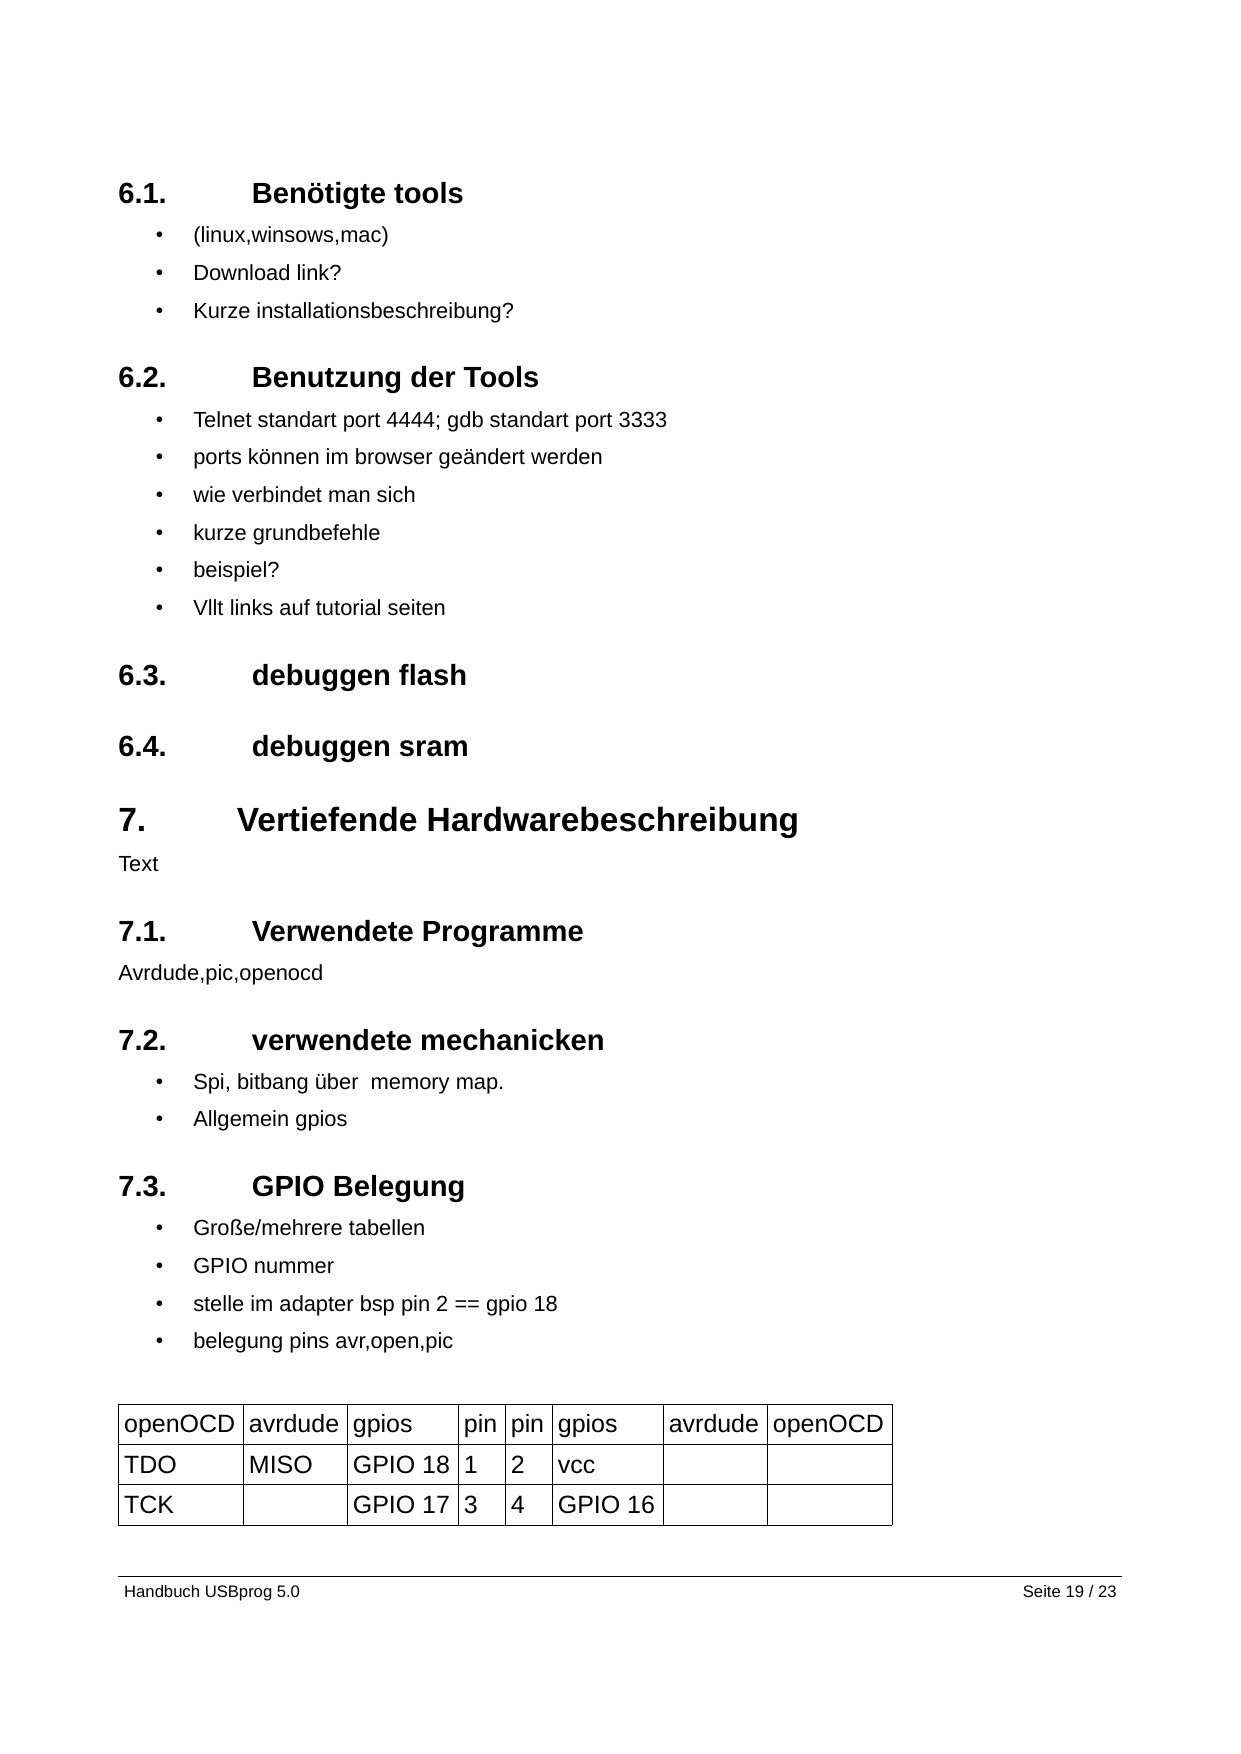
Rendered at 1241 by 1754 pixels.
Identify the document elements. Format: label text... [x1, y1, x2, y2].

list beispiel? [156, 557, 1122, 583]
list stelle im adapter bsp pin 2 == gpio 18 [156, 1290, 1122, 1316]
list Kurze installationsbeschreibung? [156, 298, 1122, 323]
table_header pin [506, 1405, 552, 1444]
table_header avrdude [664, 1405, 767, 1444]
list ports können im browser geändert werden [156, 444, 1122, 469]
table_cell GPIO 16 [553, 1485, 663, 1524]
list Download link? [156, 260, 1122, 285]
table_header gpios [348, 1405, 458, 1444]
table_cell 3 [459, 1485, 505, 1524]
table_cell TDO [119, 1445, 243, 1484]
table_header openOCD [119, 1405, 243, 1444]
subtitle Benötigte tools [118, 176, 1122, 210]
list (linux,winsows,mac) [156, 222, 1122, 248]
subtitle Verwendete Programme [118, 914, 1122, 947]
table_header avrdude [244, 1405, 347, 1444]
table_cell vcc [553, 1445, 663, 1484]
table_header openOCD [768, 1405, 892, 1444]
text Avrdude,pic,openocd [118, 960, 1122, 985]
table_cell [664, 1445, 767, 1484]
subtitle GPIO Belegung [118, 1169, 1122, 1202]
text Text [118, 851, 1122, 876]
subtitle verwendete mechanicken [118, 1022, 1122, 1056]
list GPIO nummer [156, 1253, 1122, 1278]
list Vllt links auf tutorial seiten [156, 595, 1122, 620]
table_header pin [459, 1405, 505, 1444]
table_cell [768, 1445, 892, 1484]
table_cell GPIO 18 [348, 1445, 458, 1484]
subtitle debuggen sram [118, 729, 1122, 762]
table_cell [768, 1485, 892, 1524]
table_cell GPIO 17 [348, 1485, 458, 1524]
table_cell MISO [244, 1445, 347, 1484]
list Telnet standart port 4444; gdb standart port 3333 [156, 407, 1122, 432]
table_cell [244, 1485, 347, 1524]
list Allgemein gpios [156, 1106, 1122, 1131]
subtitle debuggen flash [118, 658, 1122, 691]
subtitle Benutzung der Tools [118, 361, 1122, 394]
table_cell 4 [506, 1485, 552, 1524]
list belegung pins avr,open,pic [156, 1328, 1122, 1353]
subtitle Vertiefende Hardwarebeschreibung [118, 800, 1122, 838]
table_header gpios [553, 1405, 663, 1444]
table_cell 1 [459, 1445, 505, 1484]
list Spi, bitbang über memory map. [156, 1068, 1122, 1094]
table_cell TCK [119, 1485, 243, 1524]
table_cell 2 [506, 1445, 552, 1484]
list kurze grundbefehle [156, 520, 1122, 545]
list wie verbindet man sich [156, 482, 1122, 507]
table_cell [664, 1485, 767, 1524]
list Große/mehrere tabellen [156, 1215, 1122, 1240]
